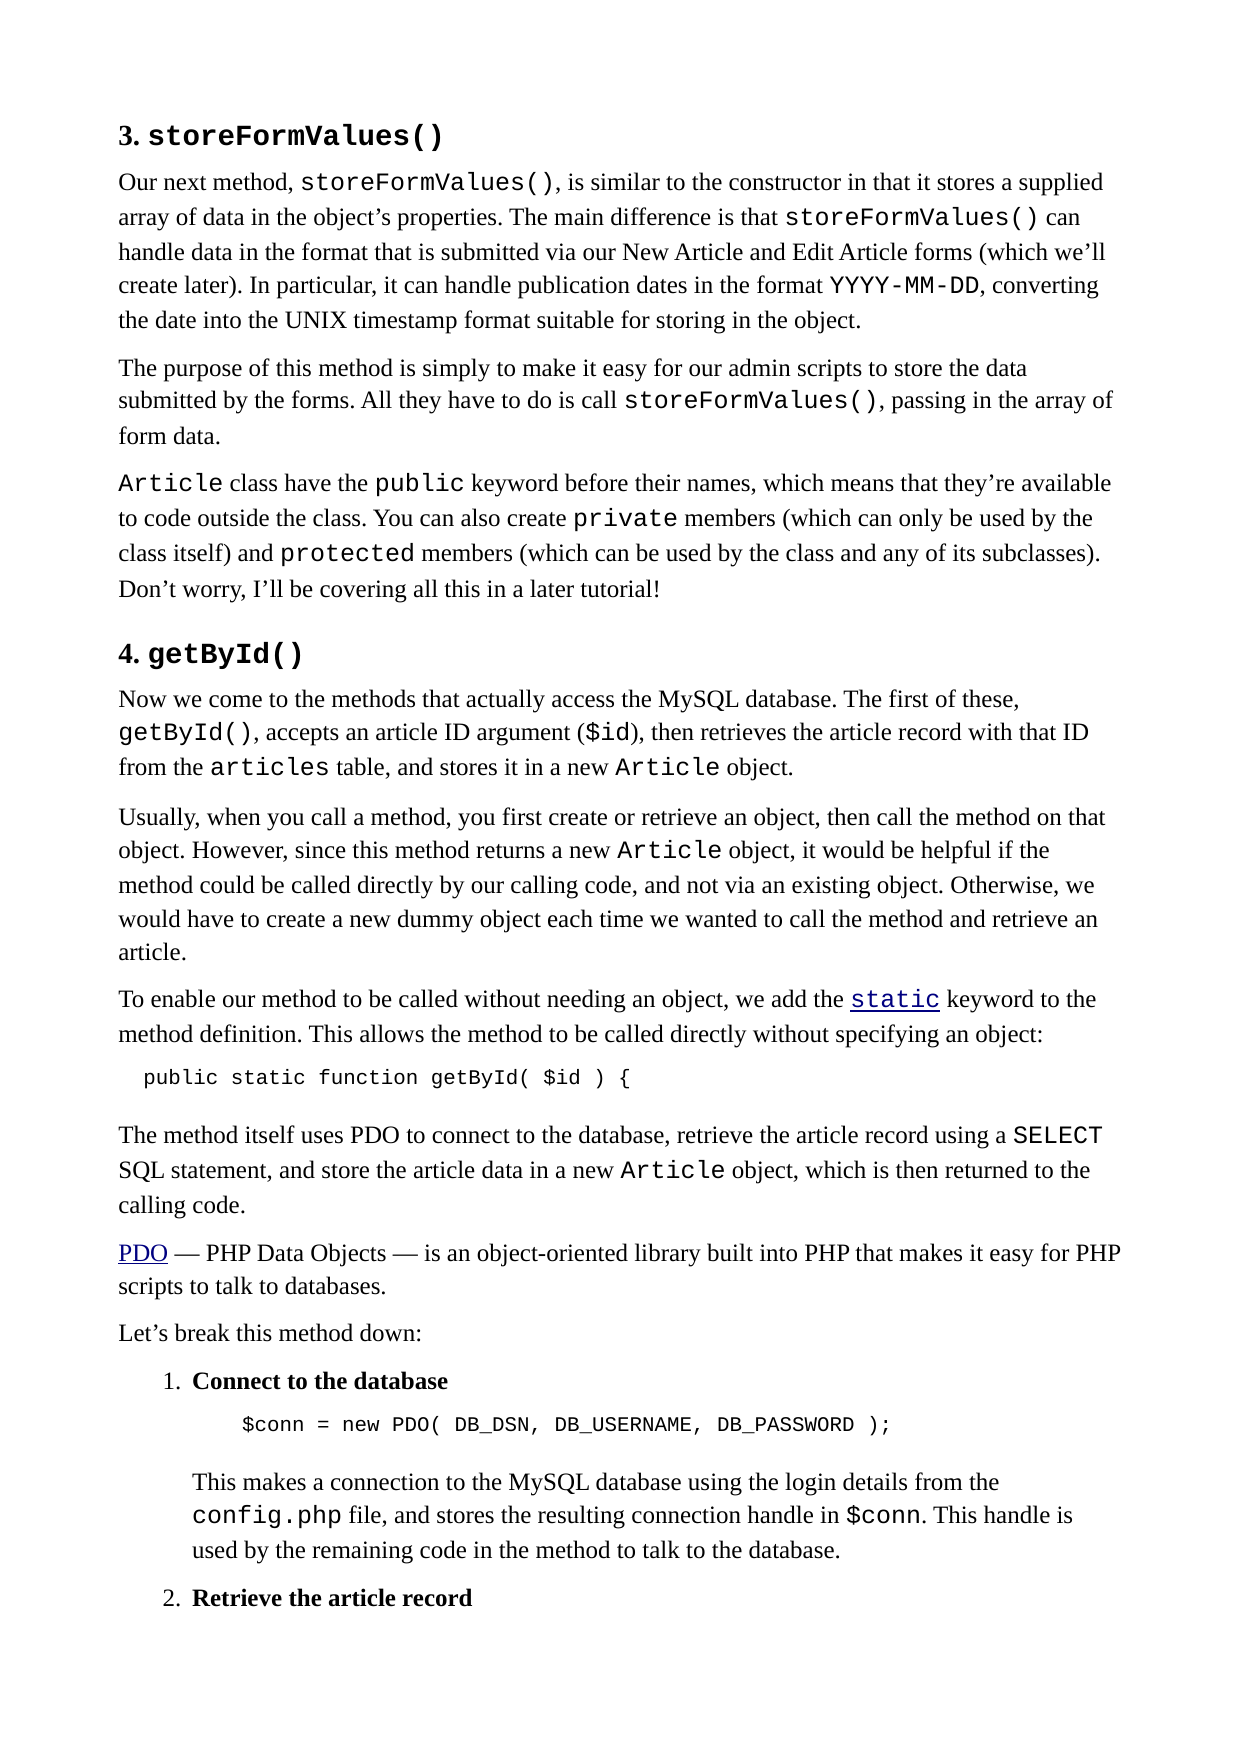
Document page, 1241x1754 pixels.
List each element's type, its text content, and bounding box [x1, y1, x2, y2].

text Usually, when you call a method, you first create or retrieve an object, then call the method on that object. However, since this method returns a new Article object, it would be helpful if the method could be called directly by our calling code, and not via an existing object. Otherwise, we would have to create a new dummy object each time we wanted to call the method and retrieve an article. [118, 802, 1122, 965]
list Retrieve the article record [162, 1583, 1122, 1611]
list This makes a connection to the MySQL database using the login details from the config.php file, and stores the resulting connection handle in $conn. This handle is used by the remaining code in the method to talk to the database. [162, 1467, 1122, 1564]
text public static function getById( $id ) { [118, 1067, 1122, 1091]
subtitle 4. getById() [118, 636, 1122, 672]
text The purpose of this method is simply to make it easy for our admin scripts to store the data submitted by the forms. All they have to do is call storeFormValues(), passing in the array of form data. [118, 353, 1122, 449]
text PDO — PHP Data Objects — is an object-oriented library built into PHP that makes it easy for PHP scripts to talk to databases. [118, 1238, 1122, 1300]
text The method itself uses PDO to connect to the database, retrieve the article record using a SELECT SQL statement, and store the article data in a new Article object, which is then returned to the calling code. [118, 1120, 1122, 1219]
text Article class have the public keyword before their names, which means that they’re available to code outside the class. You can also create private members (which can only be used by the class itself) and protected members (which can be used by the class and any of its subclasses). Don’t worry, I’ll be covering all this in a later tutorial! [118, 468, 1122, 602]
text Now we come to the methods that actually access the MySQL database. The first of these, getById(), accepts an article ID argument ($id), then retrieves the article record with that ID from the articles table, and stores it in a new Article object. [118, 684, 1122, 783]
text To enable our method to be called without needing an object, we add the static keyword to the method definition. This allows the method to be called directly without specifying an object: [118, 984, 1122, 1048]
subtitle 3. storeFormValues() [118, 118, 1122, 154]
list Connect to the database [162, 1366, 1122, 1395]
text Let’s break this method down: [118, 1318, 1122, 1347]
text Our next method, storeFormValues(), is similar to the constructor in that it stores a supplied array of data in the object’s properties. The main difference is that storeFormValues() can handle data in the format that is submitted via our New Article and Edit Article forms (which we’ll create later). In particular, it can handle publication dates in the format YYYY-MM-DD, converting the date into the UNIX timestamp format suitable for storing in the object. [118, 167, 1122, 334]
list $conn = new PDO( DB_DSN, DB_USERNAME, DB_PASSWORD ); [162, 1414, 1122, 1437]
